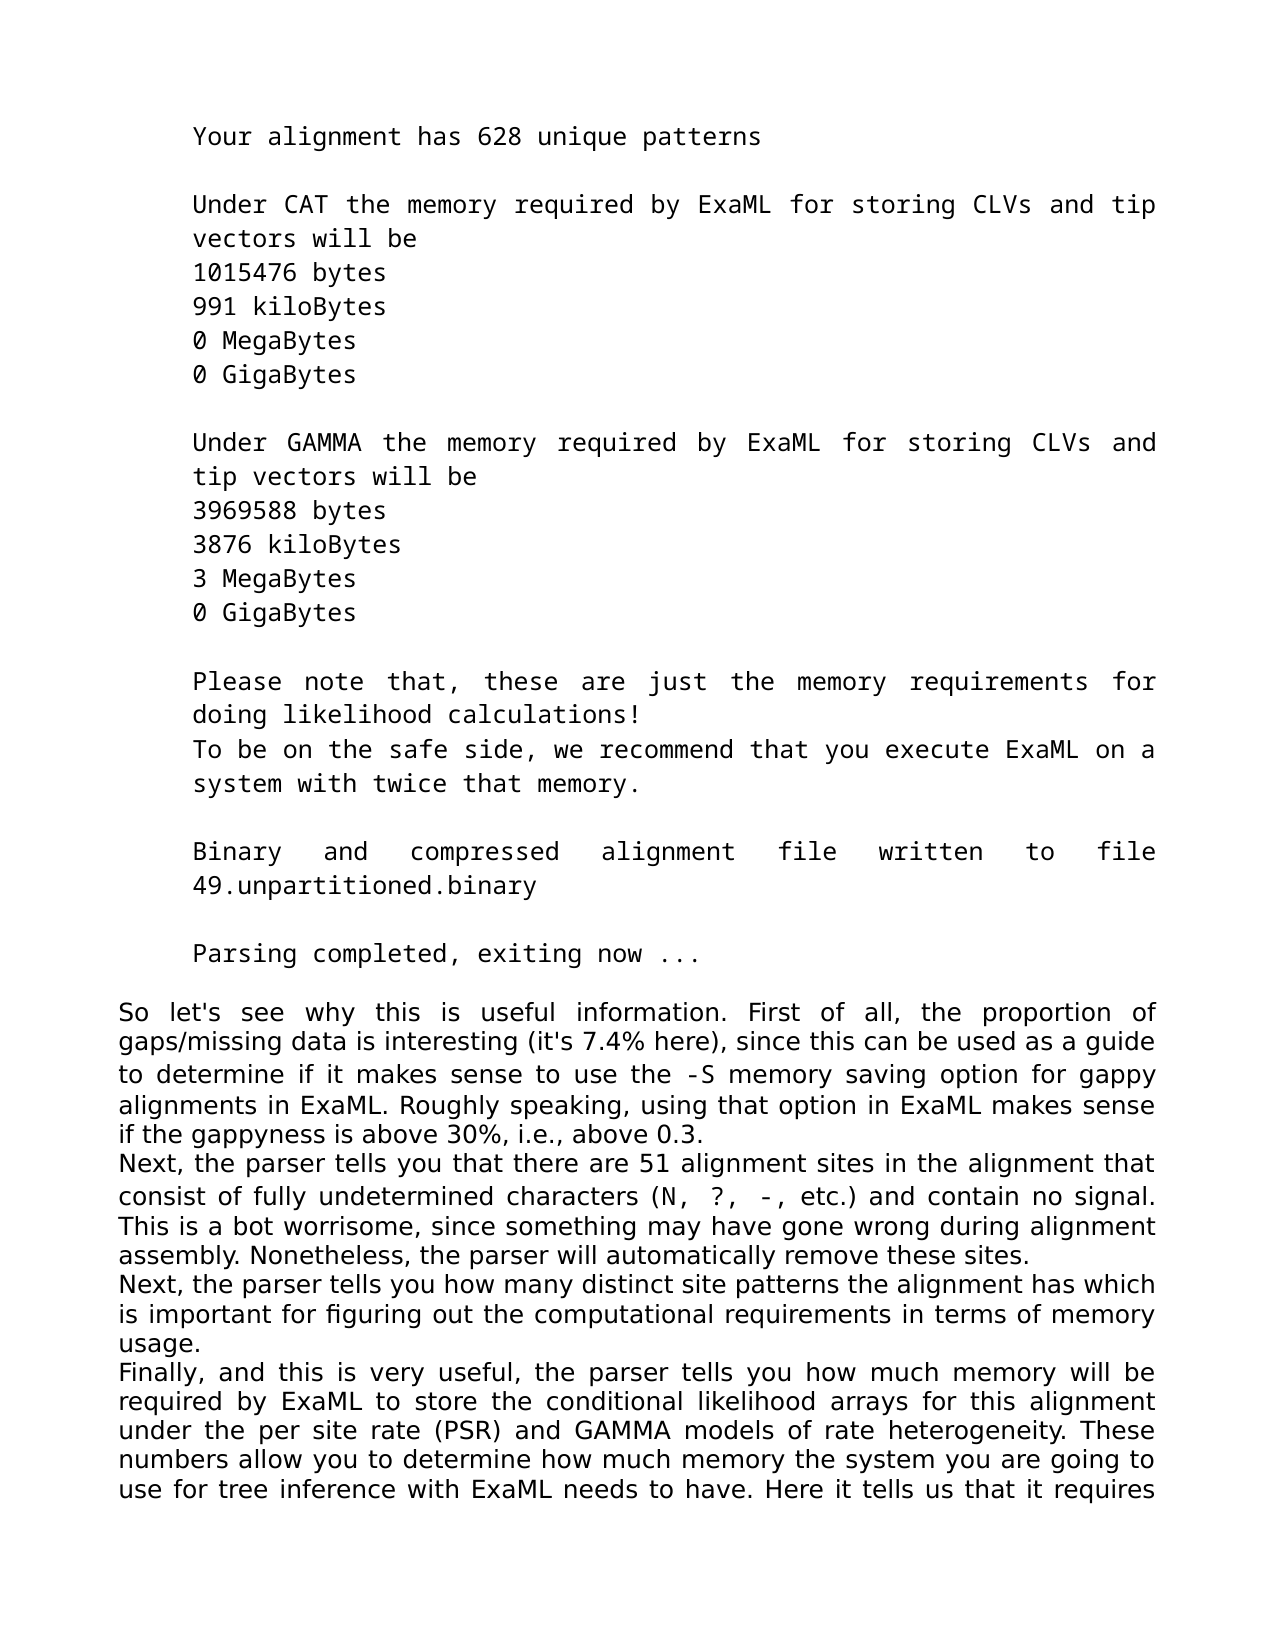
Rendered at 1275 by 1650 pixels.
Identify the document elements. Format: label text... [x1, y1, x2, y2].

text So let's see why this is useful information. First of all, the proportion of gaps/missing data is interesting (it's 7.4% here), since this can be used as a guide to determine if it makes sense to use the -S memory saving option for gappy alignments in ExaML. Roughly speaking, using that option in ExaML makes sense if the gappyness is above 30%, i.e., above 0.3. [118, 998, 1157, 1149]
text Next, the parser tells you that there are 51 alignment sites in the alignment that consist of fully undetermined characters (N, ?, -, etc.) and contain no signal. This is a bot worrisome, since something may have gone wrong during alignment assembly. Nonetheless, the parser will automatically remove these sites. [118, 1149, 1157, 1271]
text 0 GigaBytes [192, 357, 1157, 391]
text Finally, and this is very useful, the parser tells you how much memory will be required by ExaML to store the conditional likelihood arrays for this alignment under the per site rate (PSR) and GAMMA models of rate heterogeneity. These numbers allow you to determine how much memory the system you are going to use for tree inference with ExaML needs to have. Here it tells us that it requires [118, 1358, 1157, 1504]
text Parsing completed, exiting now ... [192, 936, 1157, 970]
text 1015476 bytes [192, 254, 1157, 288]
text Your alignment has 628 unique patterns [192, 118, 1157, 152]
text 3969588 bytes [192, 493, 1157, 527]
text Under CAT the memory required by ExaML for storing CLVs and tip vectors will be [192, 186, 1157, 254]
text 0 GigaBytes [192, 595, 1157, 629]
text 991 kiloBytes [192, 288, 1157, 322]
text To be on the safe side, we recommend that you execute ExaML on a system with twice that memory. [192, 731, 1157, 799]
text 3876 kiloBytes [192, 527, 1157, 561]
text 0 MegaBytes [192, 322, 1157, 357]
text 3 MegaBytes [192, 561, 1157, 595]
text Next, the parser tells you how many distinct site patterns the alignment has which is important for figuring out the computational requirements in terms of memory usage. [118, 1271, 1157, 1358]
text Please note that, these are just the memory requirements for doing likelihood calculations! [192, 663, 1157, 731]
text Binary and compressed alignment file written to file 49.unpartitioned.binary [192, 833, 1157, 902]
text Under GAMMA the memory required by ExaML for storing CLVs and tip vectors will be [192, 425, 1157, 493]
